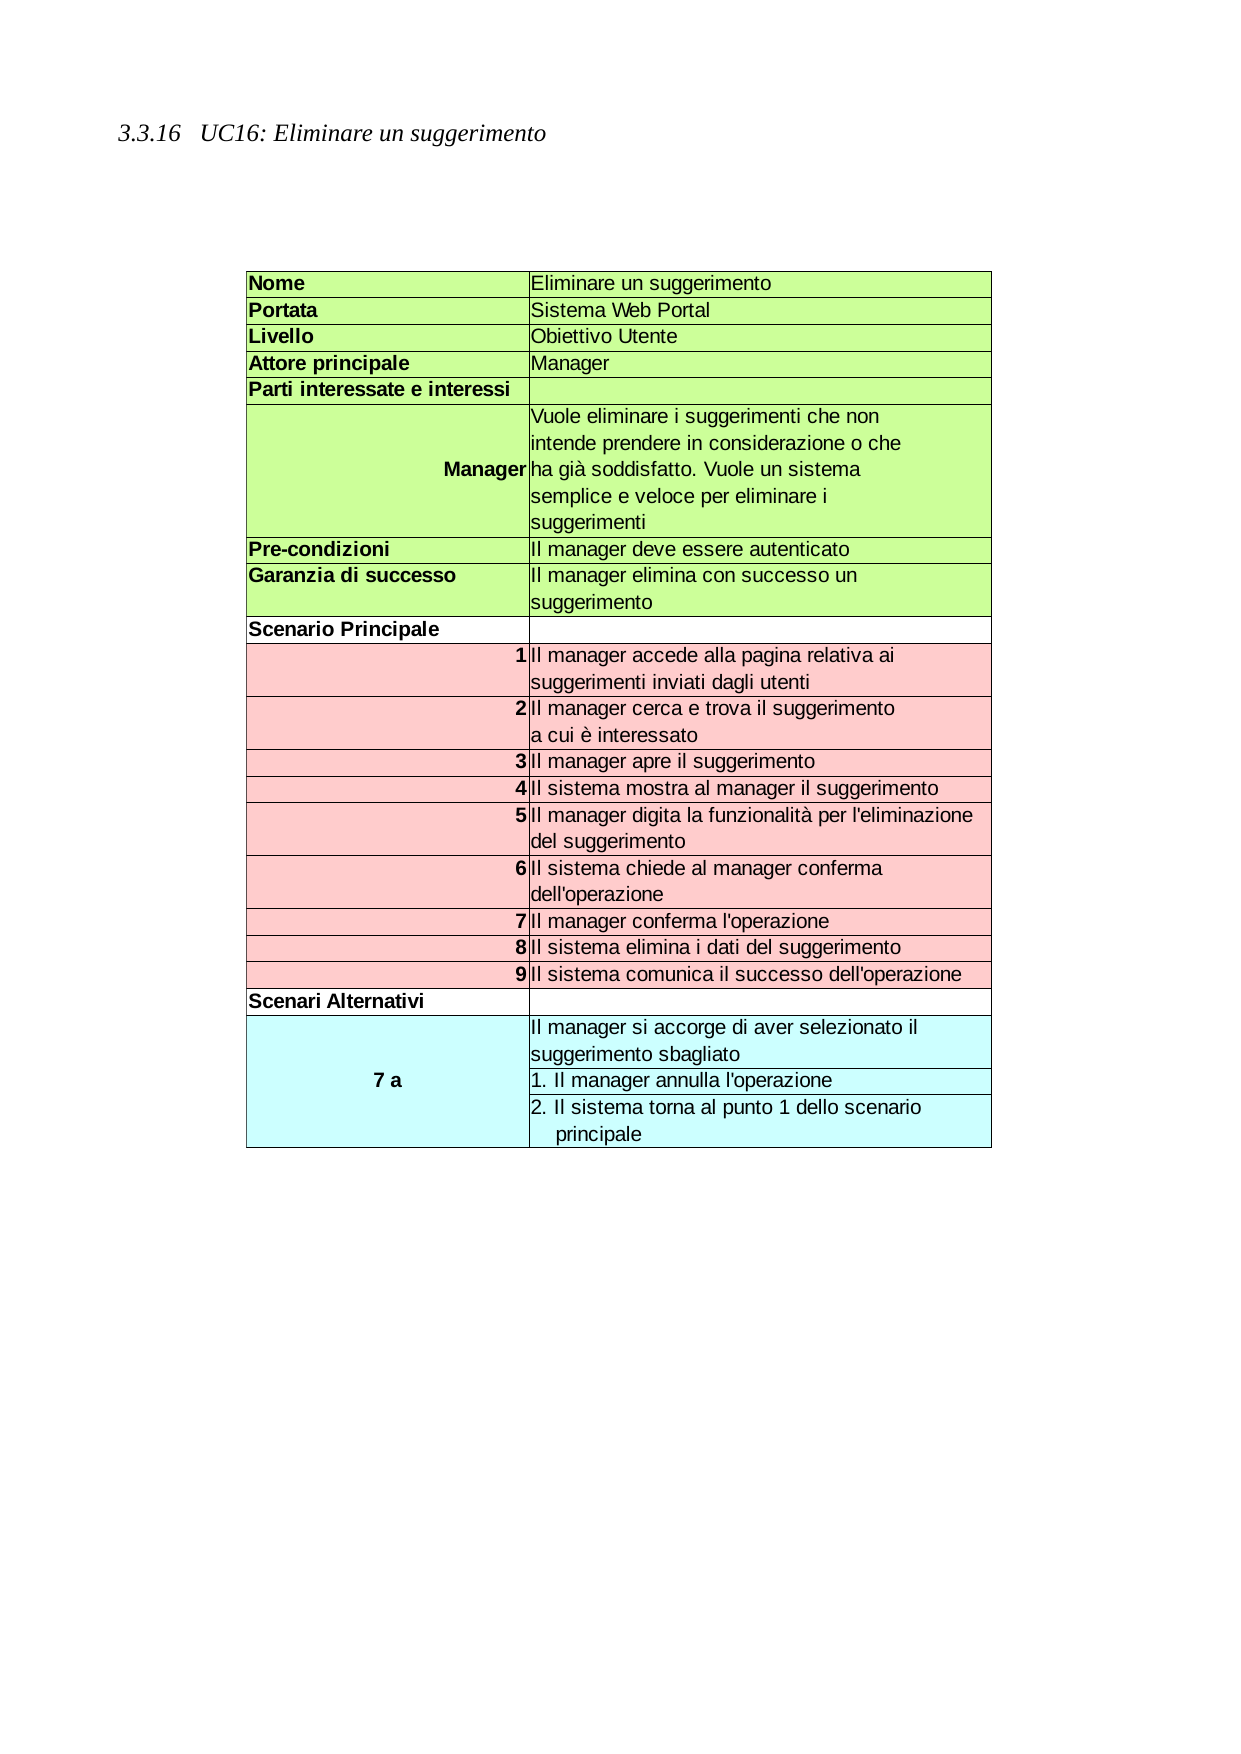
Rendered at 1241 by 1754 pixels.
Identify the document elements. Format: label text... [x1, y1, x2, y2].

subtitle 3.3.16 UC16: Eliminare un suggerimento [118, 118, 1122, 147]
